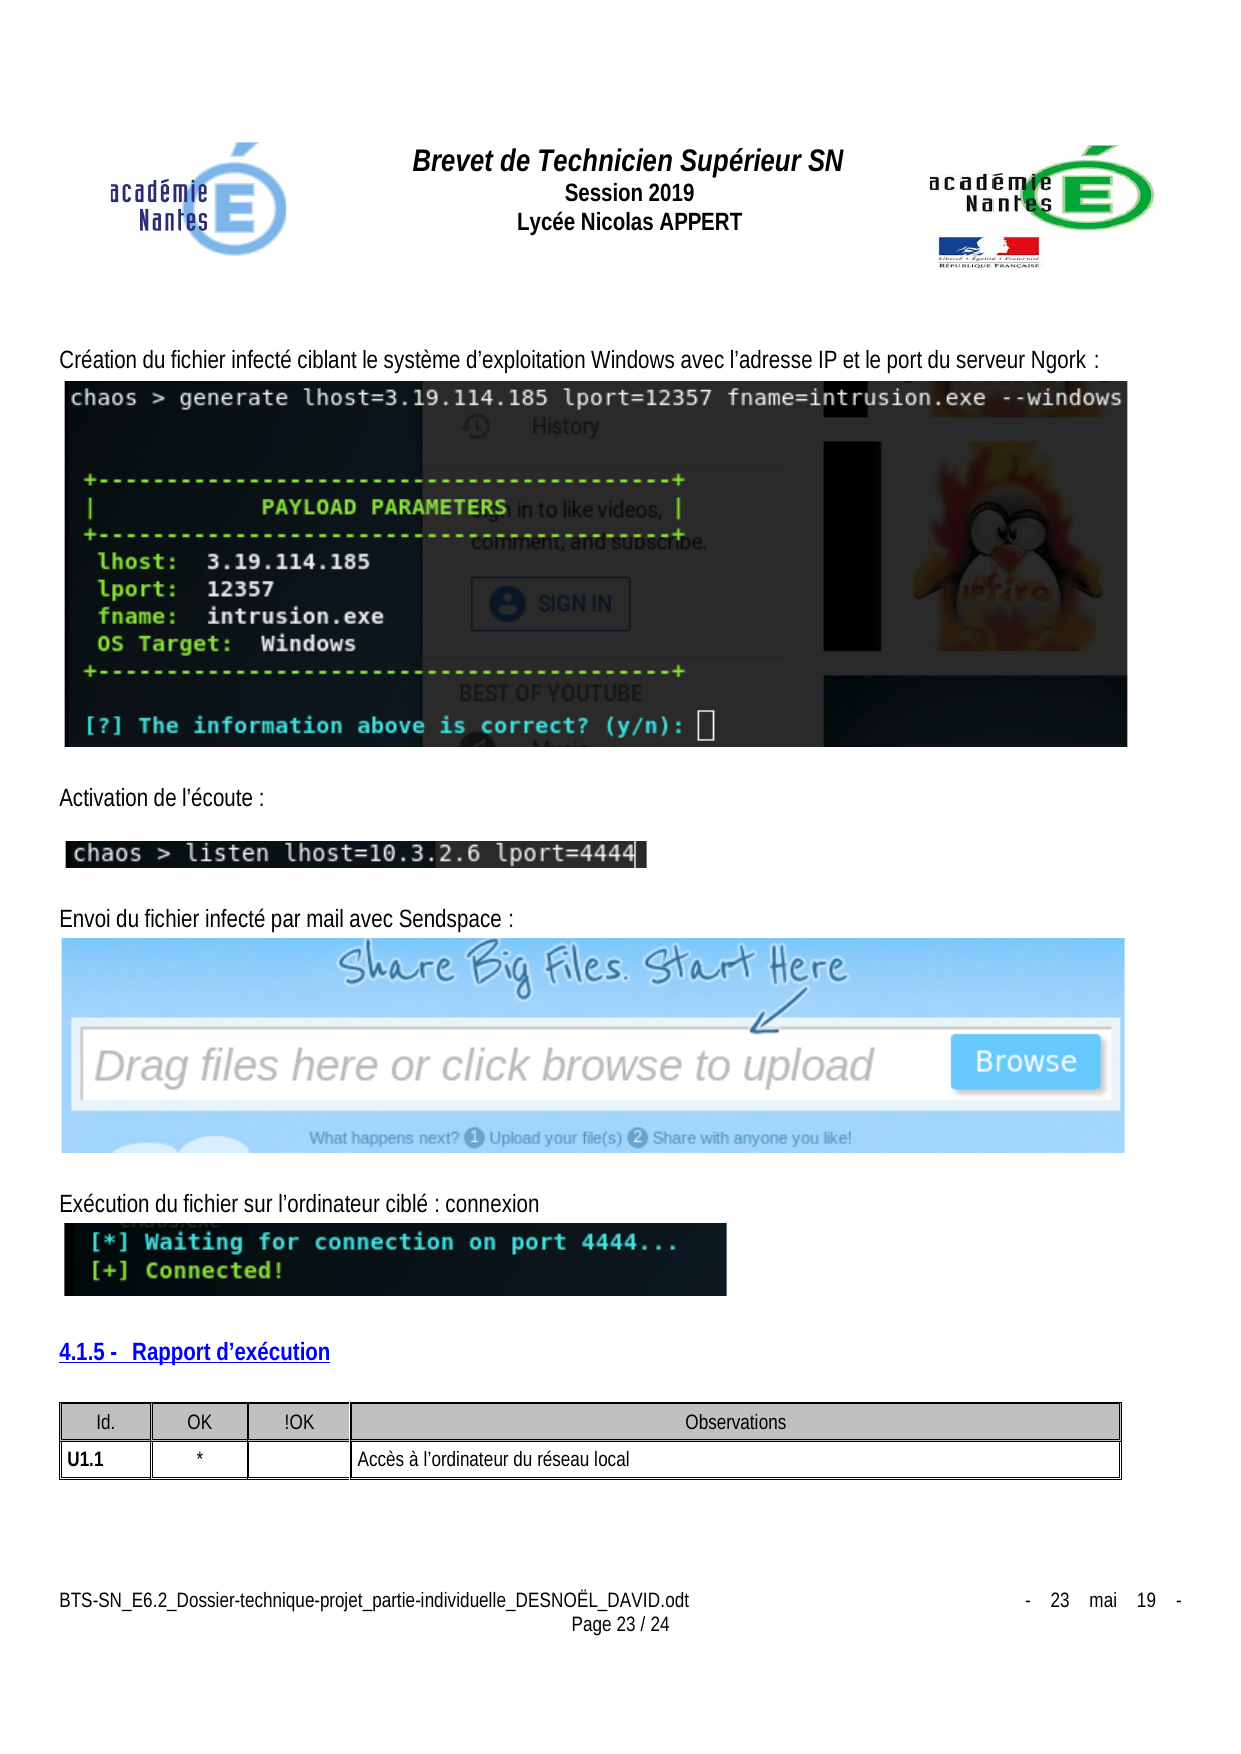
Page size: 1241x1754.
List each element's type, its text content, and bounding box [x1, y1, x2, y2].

picture [64, 381, 1128, 747]
table_header Id. [62, 1404, 150, 1439]
table_cell Accès à l’ordinateur du réseau local [352, 1442, 1119, 1477]
subtitle Rapport d’exécution [59, 1337, 1181, 1366]
table_cell U1.1 [62, 1442, 150, 1477]
text Création du fichier infecté ciblant le système d’exploitation Windows avec l’adresse IP et le port du serveur Ngork : [59, 345, 1181, 374]
text Activation de l’écoute : [59, 783, 1181, 812]
picture [64, 1223, 727, 1296]
picture [929, 145, 1155, 268]
picture [65, 841, 647, 868]
table_cell [249, 1442, 349, 1477]
picture [61, 938, 1125, 1153]
table_header !OK [249, 1404, 349, 1439]
text Exécution du fichier sur l’ordinateur ciblé : connexion [59, 1189, 1181, 1218]
table_header OK [153, 1404, 247, 1439]
picture [110, 142, 287, 256]
text Envoi du fichier infecté par mail avec Sendspace : [59, 903, 1181, 932]
table_header Observations [352, 1404, 1119, 1439]
table_cell * [153, 1442, 247, 1477]
